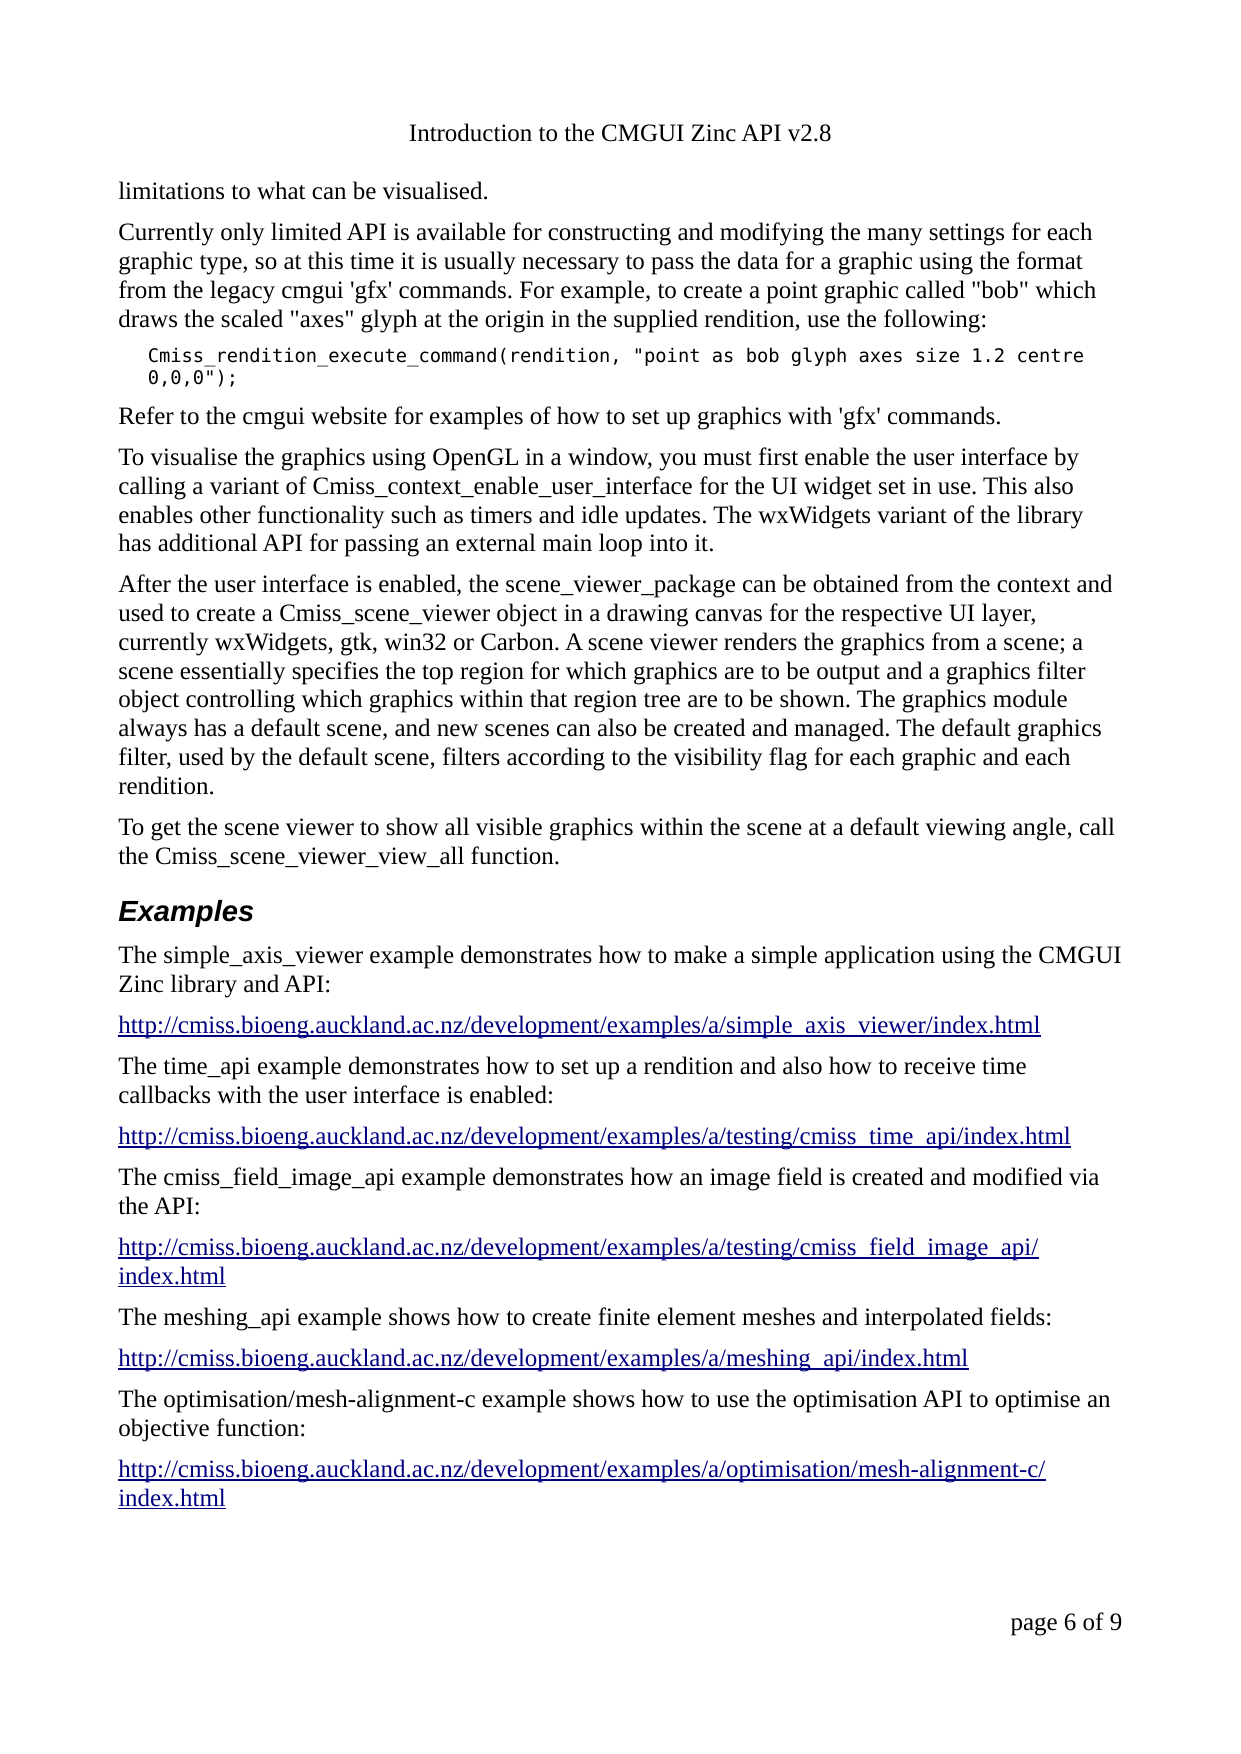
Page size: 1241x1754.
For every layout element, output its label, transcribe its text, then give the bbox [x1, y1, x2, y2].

text After the user interface is enabled, the scene_viewer_package can be obtained from the context and used to create a Cmiss_scene_viewer object in a drawing canvas for the respective UI layer, currently wxWidgets, gtk, win32 or Carbon. A scene viewer renders the graphics from a scene; a scene essentially specifies the top region for which graphics are to be output and a graphics filter object controlling which graphics within that region tree are to be shown. The graphics module always has a default scene, and new scenes can also be created and managed. The default graphics filter, used by the default scene, filters according to the visibility flag for each graphic and each rendition. [118, 569, 1122, 799]
subtitle Examples [118, 894, 1122, 928]
text http://cmiss.bioeng.auckland.ac.nz/development/examples/a/testing/cmiss_time_api/index.html [118, 1121, 1122, 1150]
text http://cmiss.bioeng.auckland.ac.nz/development/examples/a/testing/cmiss_field_image_api/index.html [118, 1232, 1122, 1290]
text http://cmiss.bioeng.auckland.ac.nz/development/examples/a/simple_axis_viewer/index.html [118, 1010, 1122, 1039]
text http://cmiss.bioeng.auckland.ac.nz/development/examples/a/optimisation/mesh-alignment-c/index.html [118, 1454, 1122, 1512]
text The cmiss_field_image_api example demonstrates how an image field is created and modified via the API: [118, 1162, 1122, 1220]
text The optimisation/mesh-alignment-c example shows how to use the optimisation API to optimise an objective function: [118, 1384, 1122, 1442]
text The meshing_api example shows how to create finite element meshes and interpolated fields: [118, 1302, 1122, 1331]
text To get the scene viewer to show all visible graphics within the scene at a default viewing angle, call the Cmiss_scene_viewer_view_all function. [118, 812, 1122, 869]
text Currently only limited API is available for constructing and modifying the many settings for each graphic type, so at this time it is usually necessary to pass the data for a graphic using the format from the legacy cmgui 'gfx' commands. For example, to create a point graphic called "bob" which draws the scaled "axes" glyph at the origin in the supplied rendition, use the following: [118, 217, 1122, 332]
text The time_api example demonstrates how to set up a rendition and also how to receive time callbacks with the user interface is enabled: [118, 1051, 1122, 1109]
text limitations to what can be visualised. [118, 176, 1122, 205]
text http://cmiss.bioeng.auckland.ac.nz/development/examples/a/meshing_api/index.html [118, 1343, 1122, 1372]
text The simple_axis_viewer example demonstrates how to make a simple application using the CMGUI Zinc library and API: [118, 940, 1122, 998]
text Cmiss_rendition_execute_command(rendition, "point as bob glyph axes size 1.2 centre 0,0,0"); [148, 345, 1122, 389]
text Refer to the cmgui website for examples of how to set up graphics with 'gfx' commands. [118, 401, 1122, 430]
text To visualise the graphics using OpenGL in a window, you must first enable the user interface by calling a variant of Cmiss_context_enable_user_interface for the UI widget set in use. This also enables other functionality such as timers and idle updates. The wxWidgets variant of the library has additional API for passing an external main loop into it. [118, 442, 1122, 557]
